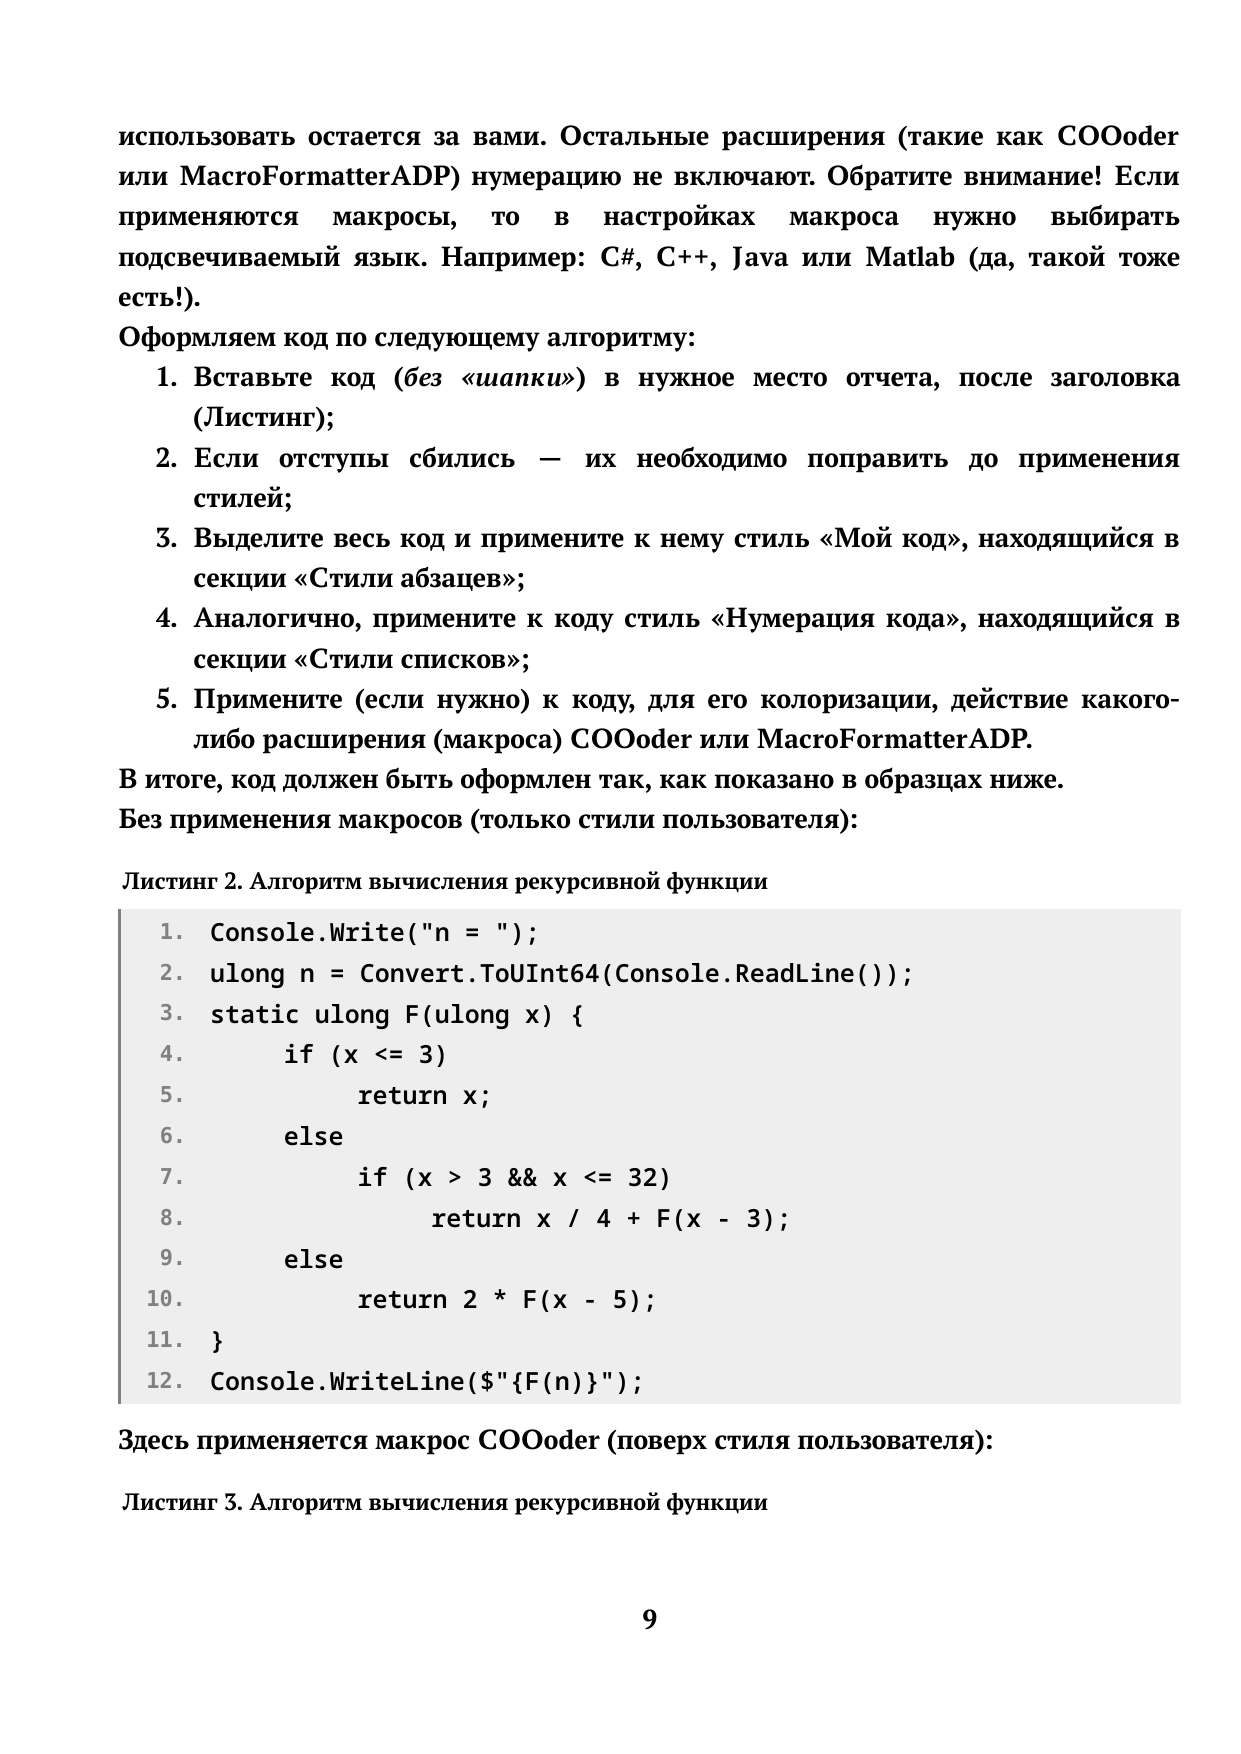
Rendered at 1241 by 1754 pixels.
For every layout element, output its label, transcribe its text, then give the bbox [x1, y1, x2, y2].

list else [121, 1235, 1181, 1275]
list if (x <= 3) [121, 1031, 1181, 1071]
list } [121, 1317, 1181, 1357]
list ulong n = Convert.ToUInt64(Console.ReadLine()); [121, 949, 1181, 989]
list Аналогично, примените к коду стиль «Нумерация кода», находящийся в секции «Стили списков»; [156, 601, 1181, 674]
list Выделите весь код и примените к нему стиль «Мой код», находящийся в секции «Стили абзацев»; [156, 520, 1181, 594]
list Console.Write("n = "); [121, 909, 1181, 949]
list else [121, 1113, 1181, 1153]
list Если отступы сбились — их необходимо поправить до применения стилей; [156, 440, 1181, 513]
list Console.WriteLine($"{F(n)}"); [121, 1358, 1181, 1404]
text Листинг 3. Алгоритм вычисления рекурсивной функции [121, 1487, 1181, 1516]
text Листинг 2. Алгоритм вычисления рекурсивной функции [121, 866, 1181, 895]
list Вставьте код (без «шапки») в нужное место отчета, после заголовка (Листинг); [156, 359, 1181, 433]
list Примените (если нужно) к коду, для его колоризации, действие какого-либо расширения (макроса) COOoder или MacroFormatterADP. [156, 681, 1181, 755]
list return x; [121, 1072, 1181, 1112]
text Без применения макросов (только стили пользователя): [118, 802, 1181, 835]
list static ulong F(ulong x) { [121, 990, 1181, 1030]
text Здесь применяется макрос COOoder (поверх стиля пользователя): [118, 1422, 1181, 1456]
list return x / 4 + F(x - 3); [121, 1194, 1181, 1234]
text использовать остается за вами. Остальные расширения (такие как COOoder или MacroFormatterADP) нумерацию не включают. Обратите внимание! Если применяются макросы, то в настройках макроса нужно выбирать подсвечиваемый язык. Например: C#, C++, Java или Matlab (да, такой тоже есть!). [118, 118, 1181, 312]
text Оформляем код по следующему алгоритму: [118, 319, 1181, 353]
text В итоге, код должен быть оформлен так, как показано в образцах ниже. [118, 761, 1181, 795]
list if (x > 3 && x <= 32) [121, 1154, 1181, 1194]
list return 2 * F(x - 5); [121, 1276, 1181, 1316]
